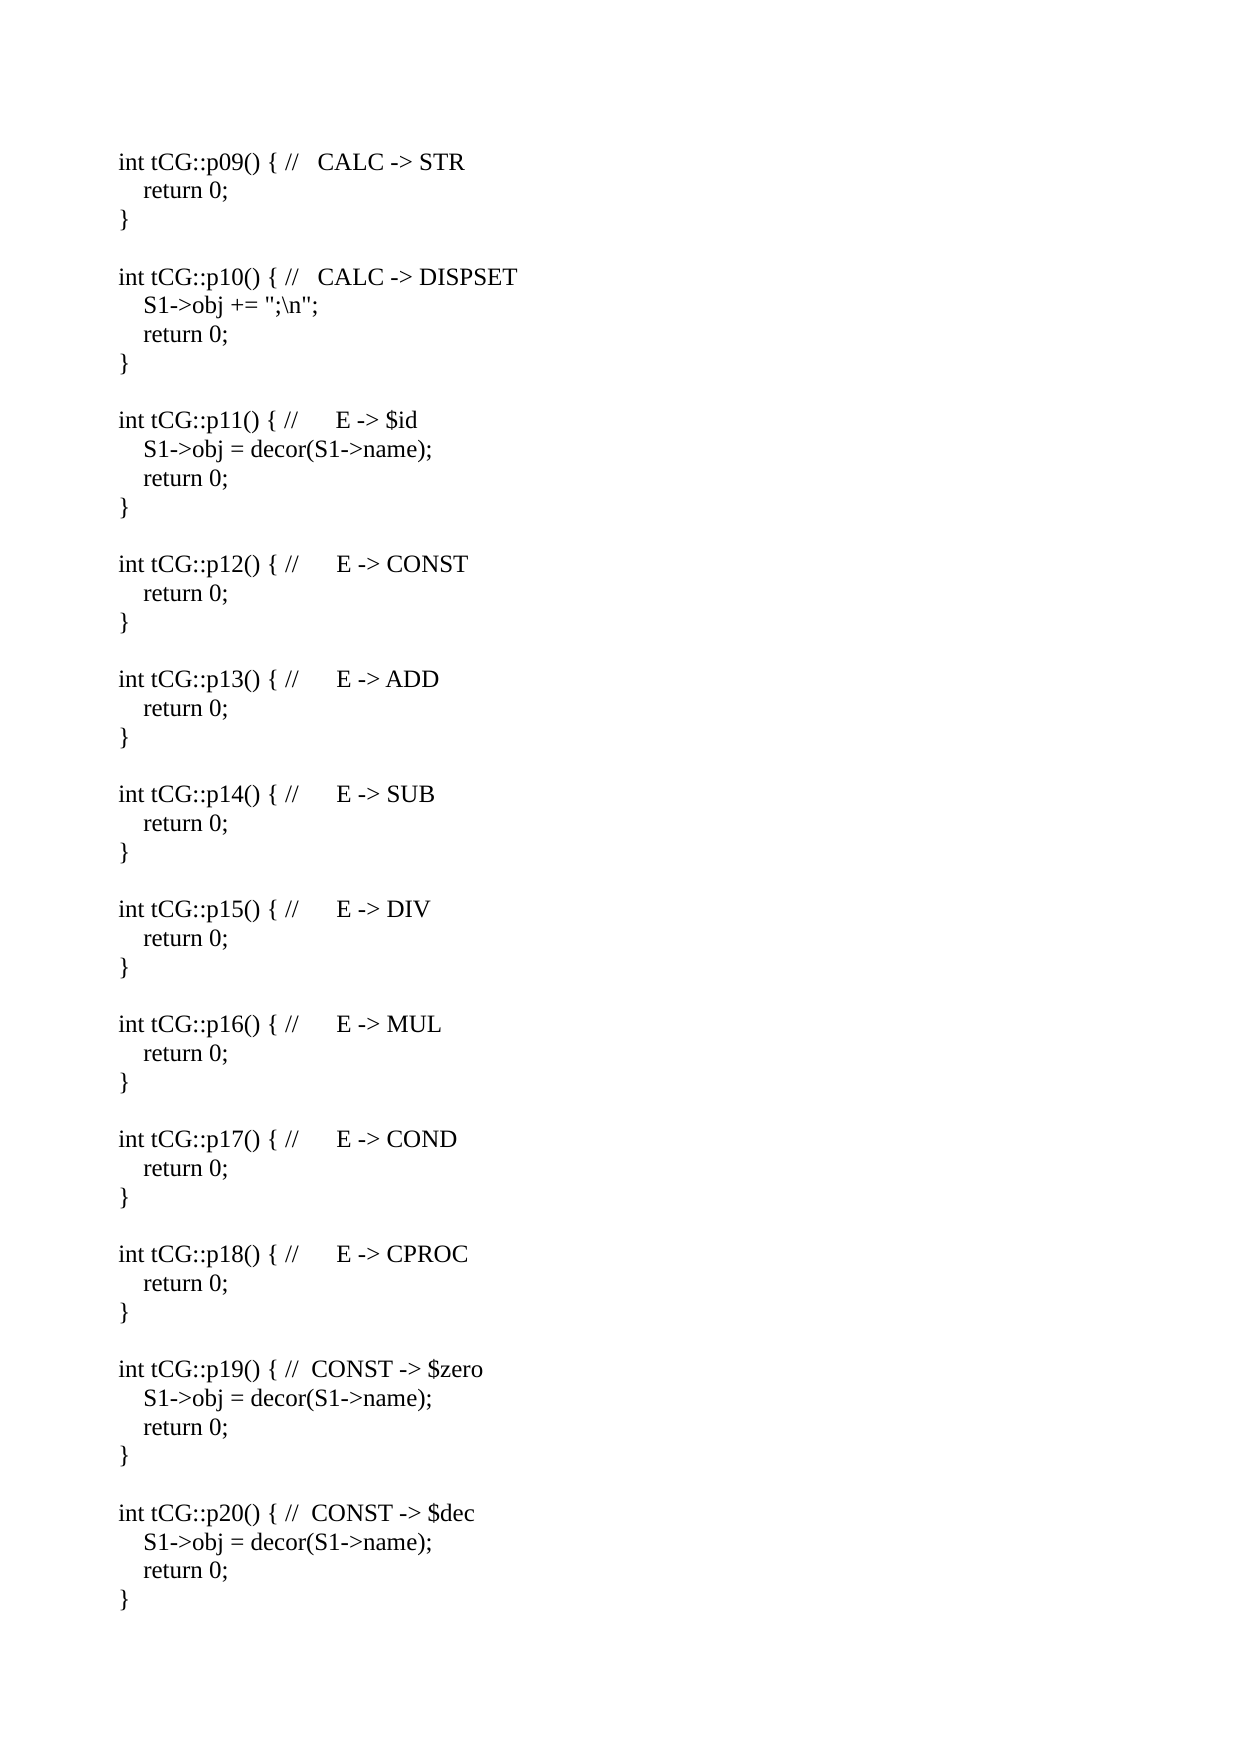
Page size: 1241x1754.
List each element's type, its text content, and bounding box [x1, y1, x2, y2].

text } [118, 722, 1122, 751]
text } [118, 1067, 1122, 1096]
text } [118, 204, 1122, 233]
text return 0; [118, 1268, 1122, 1297]
text } [118, 607, 1122, 636]
text int tCG::p11() { // E -> $id [118, 406, 1122, 434]
text S1->obj = decor(S1->name); [118, 434, 1122, 463]
text } [118, 1182, 1122, 1211]
text int tCG::p18() { // E -> CPROC [118, 1239, 1122, 1268]
text S1->obj = decor(S1->name); [118, 1527, 1122, 1556]
text S1->obj += ";\n"; [118, 291, 1122, 319]
text int tCG::p19() { // CONST -> $zero [118, 1354, 1122, 1383]
text } [118, 1297, 1122, 1326]
text return 0; [118, 923, 1122, 952]
text } [118, 492, 1122, 521]
text return 0; [118, 176, 1122, 204]
text S1->obj = decor(S1->name); [118, 1383, 1122, 1412]
text } [118, 348, 1122, 377]
text int tCG::p13() { // E -> ADD [118, 664, 1122, 693]
text } [118, 1441, 1122, 1469]
text return 0; [118, 1153, 1122, 1182]
text return 0; [118, 463, 1122, 492]
text return 0; [118, 1412, 1122, 1441]
text return 0; [118, 1556, 1122, 1584]
text return 0; [118, 1038, 1122, 1067]
text } [118, 837, 1122, 866]
text return 0; [118, 578, 1122, 607]
text return 0; [118, 808, 1122, 837]
text } [118, 952, 1122, 981]
text } [118, 1584, 1122, 1613]
text return 0; [118, 319, 1122, 348]
text int tCG::p20() { // CONST -> $dec [118, 1498, 1122, 1527]
text return 0; [118, 693, 1122, 722]
text int tCG::p14() { // E -> SUB [118, 779, 1122, 808]
text int tCG::p09() { // CALC -> STR [118, 147, 1122, 176]
text int tCG::p16() { // E -> MUL [118, 1009, 1122, 1038]
text int tCG::p12() { // E -> CONST [118, 549, 1122, 578]
text int tCG::p17() { // E -> COND [118, 1124, 1122, 1153]
text int tCG::p10() { // CALC -> DISPSET [118, 262, 1122, 291]
text int tCG::p15() { // E -> DIV [118, 894, 1122, 923]
